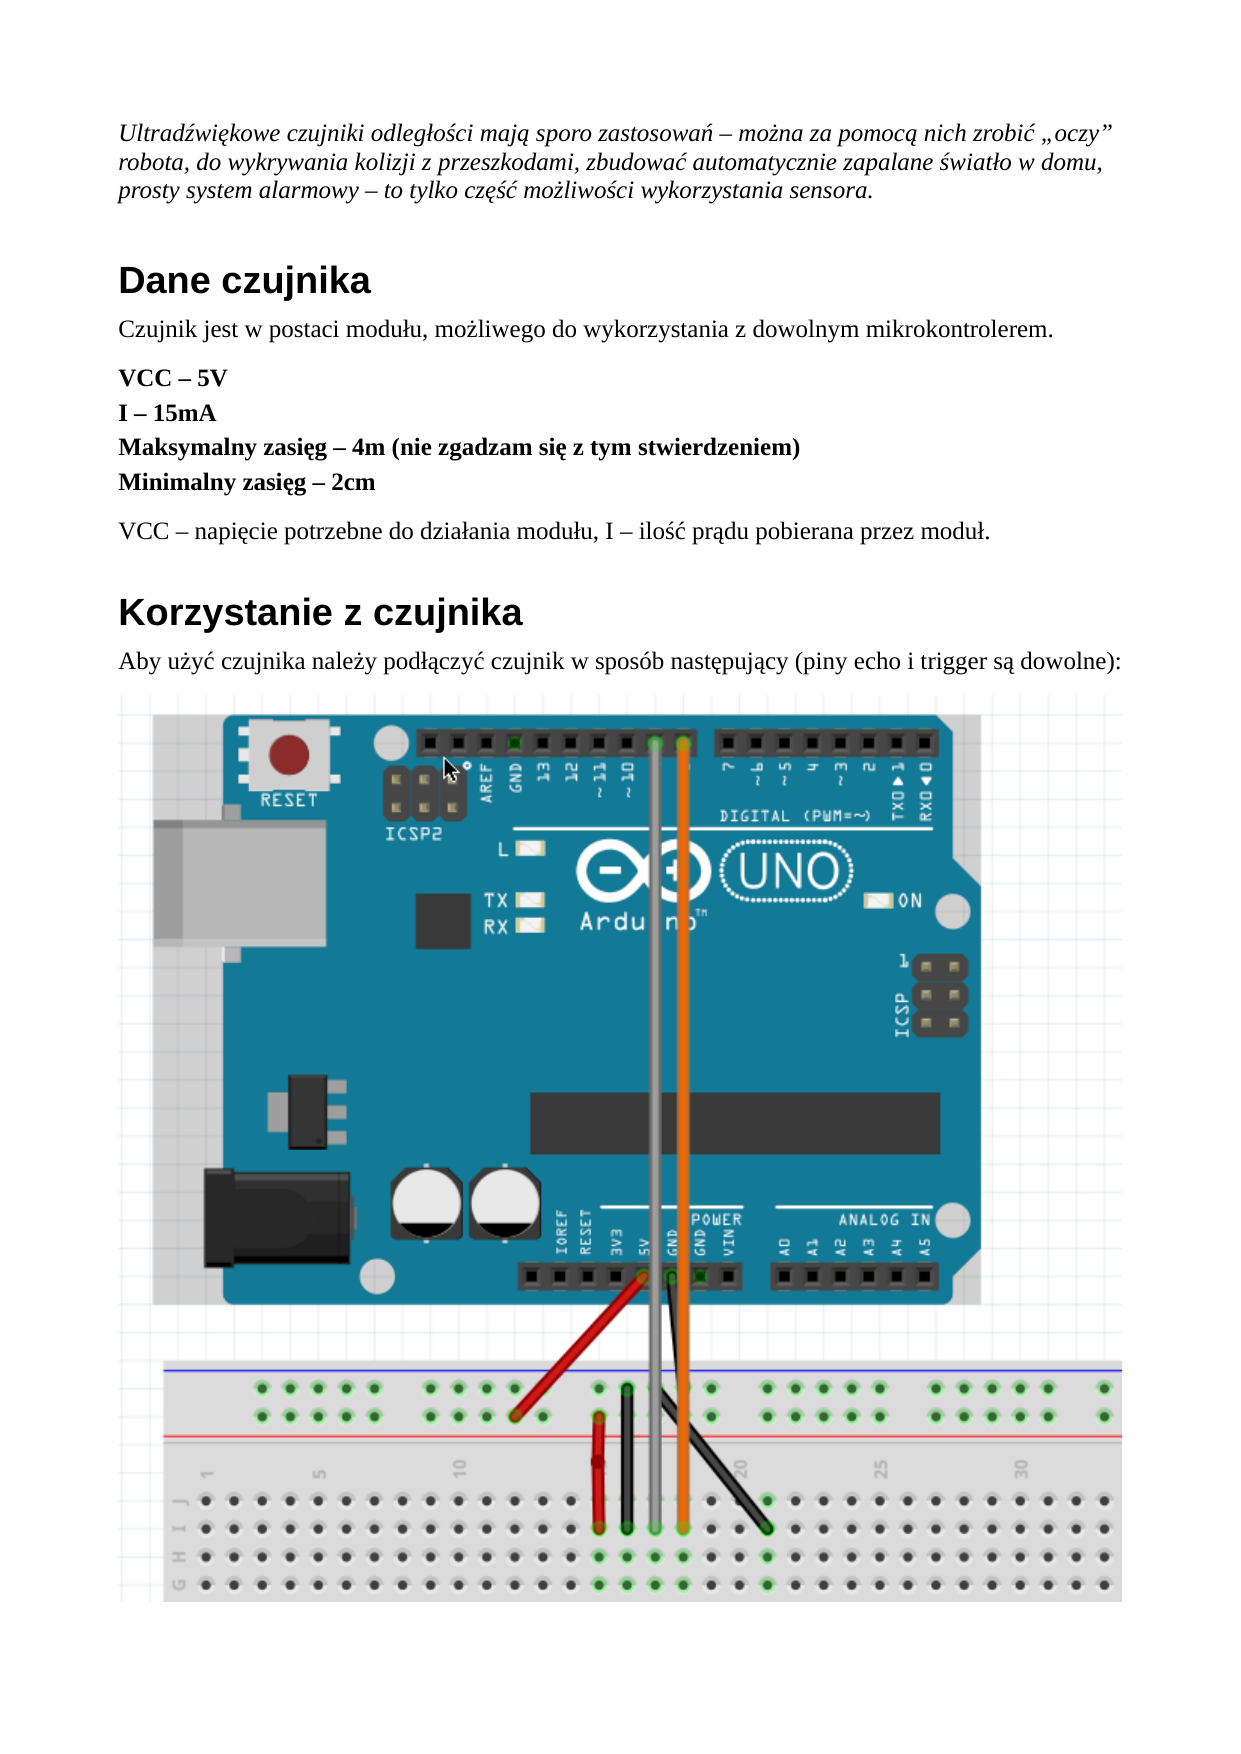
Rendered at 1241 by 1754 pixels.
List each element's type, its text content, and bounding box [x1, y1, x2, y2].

text VCC – 5V I – 15mA Maksymalny zasięg – 4m (nie zgadzam się z tym stwierdzeniem) Minimalny zasięg – 2cm [118, 363, 1122, 496]
picture [118, 695, 1123, 1602]
subtitle Dane czujnika [118, 258, 1122, 302]
text Ultradźwiękowe czujniki odległości mają sporo zastosowań – można za pomocą nich zrobić „oczy” robota, do wykrywania kolizji z przeszkodami, zbudować automatycznie zapalane światło w domu, prosty system alarmowy – to tylko część możliwości wykorzystania sensora. [118, 118, 1122, 204]
subtitle Korzystanie z czujnika [118, 590, 1122, 633]
text Czujnik jest w postaci modułu, możliwego do wykorzystania z dowolnym mikrokontrolerem. [118, 314, 1122, 343]
text Aby użyć czujnika należy podłączyć czujnik w sposób następujący (piny echo i trigger są dowolne): [118, 646, 1122, 675]
text VCC – napięcie potrzebne do działania modułu, I – ilość prądu pobierana przez moduł. [118, 516, 1122, 544]
